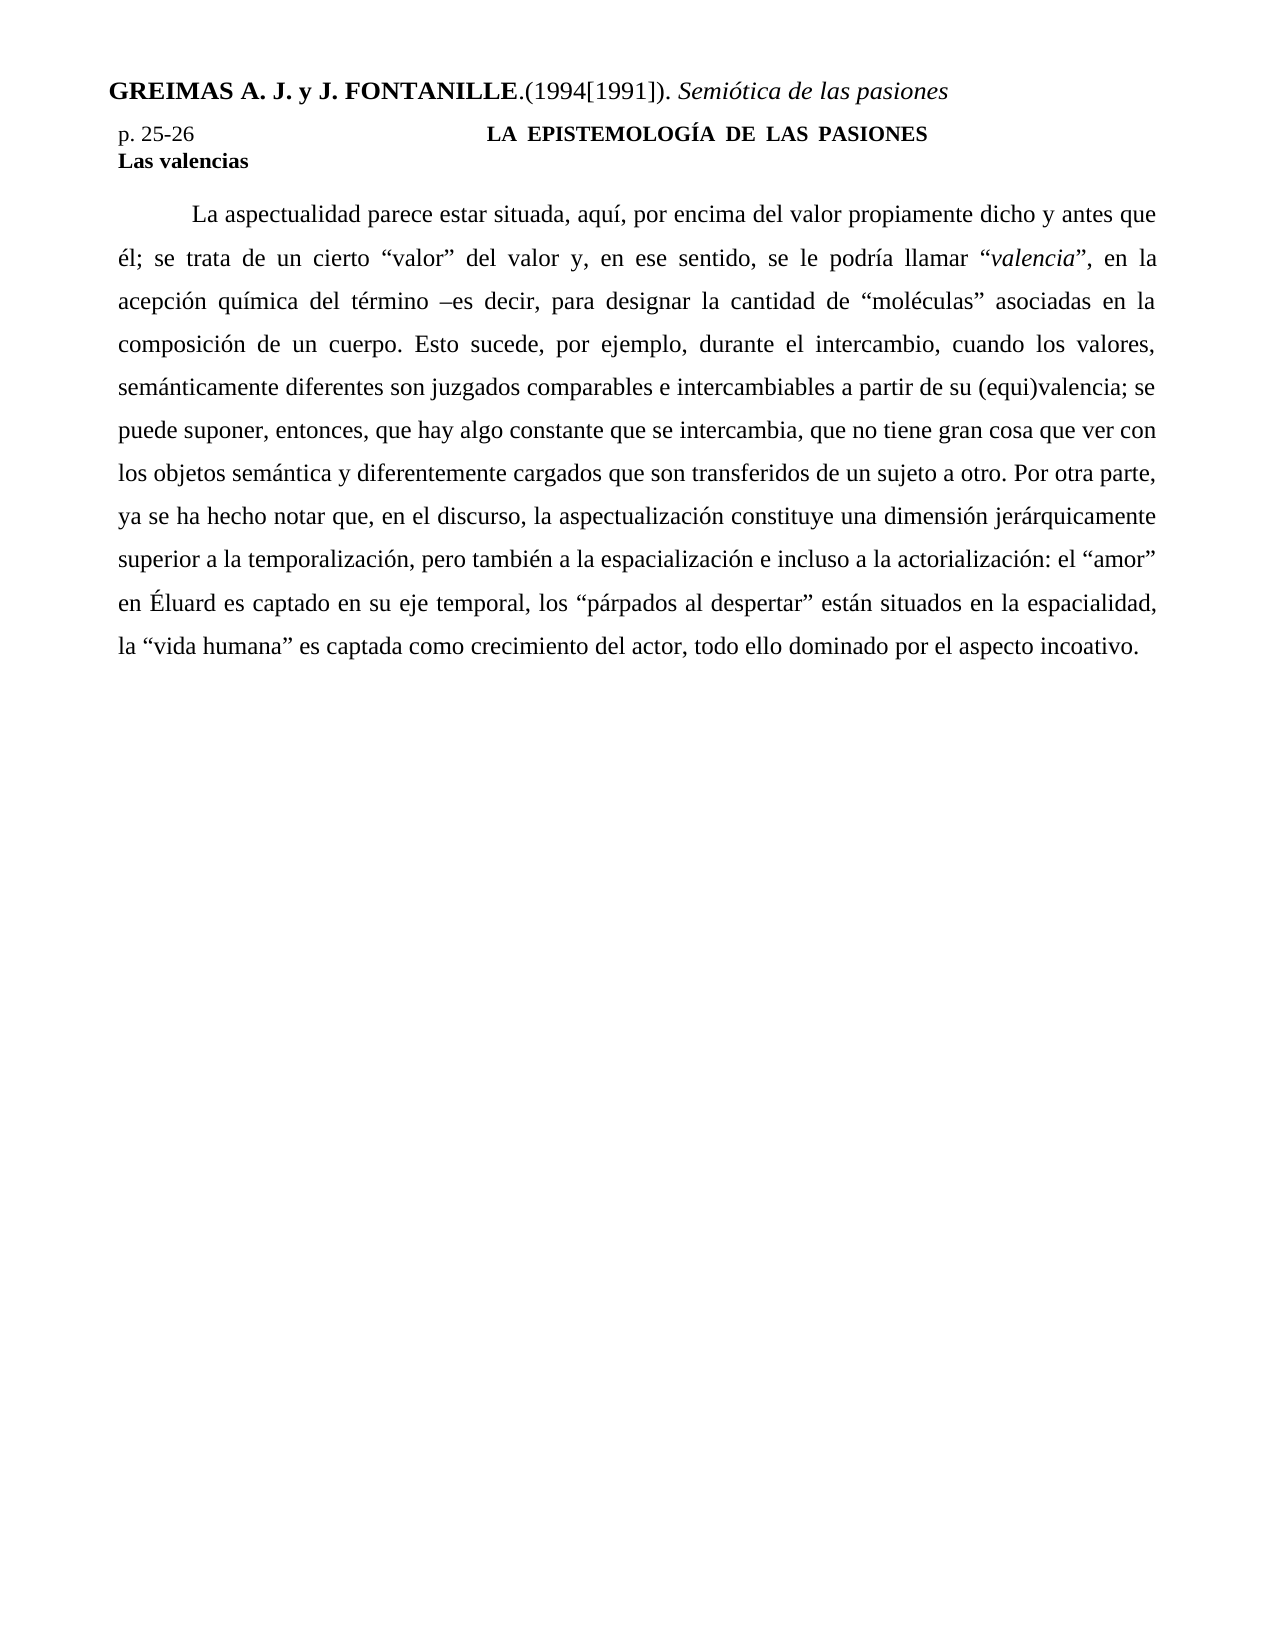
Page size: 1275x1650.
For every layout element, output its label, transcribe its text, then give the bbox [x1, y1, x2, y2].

text La aspectualidad parece estar situada, aquí, por encima del valor propiamente dicho y antes que él; se trata de un cierto “valor” del valor y, en ese sentido, se le podría llamar “valencia”, en la acepción química del término –es decir, para designar la cantidad de “moléculas” asociadas en la composición de un cuerpo. Esto sucede, por ejemplo, durante el intercambio, cuando los valores, semánticamente diferentes son juzgados comparables e intercambiables a partir de su (equi)valencia; se puede suponer, entonces, que hay algo constante que se intercambia, que no tiene gran cosa que ver con los objetos semántica y diferentemente cargados que son transferidos de un sujeto a otro. Por otra parte, ya se ha hecho notar que, en el discurso, la aspectualización constituye una dimensión jerárquicamente superior a la temporalización, pero también a la espacialización e incluso a la actorialización: el “amor” en Éluard es captado en su eje temporal, los “párpados al despertar” están situados en la espacialidad, la “vida humana” es captada como crecimiento del actor, todo ello dominado por el aspecto incoativo. [118, 199, 1157, 659]
text p. 25-26 LA EPISTEMOLOGÍA DE LAS PASIONES Las valencias [118, 121, 930, 173]
text GREIMAS A. J. y J. FONTANILLE.(1994[1991]). Semiótica de las pasiones [108, 76, 1169, 105]
